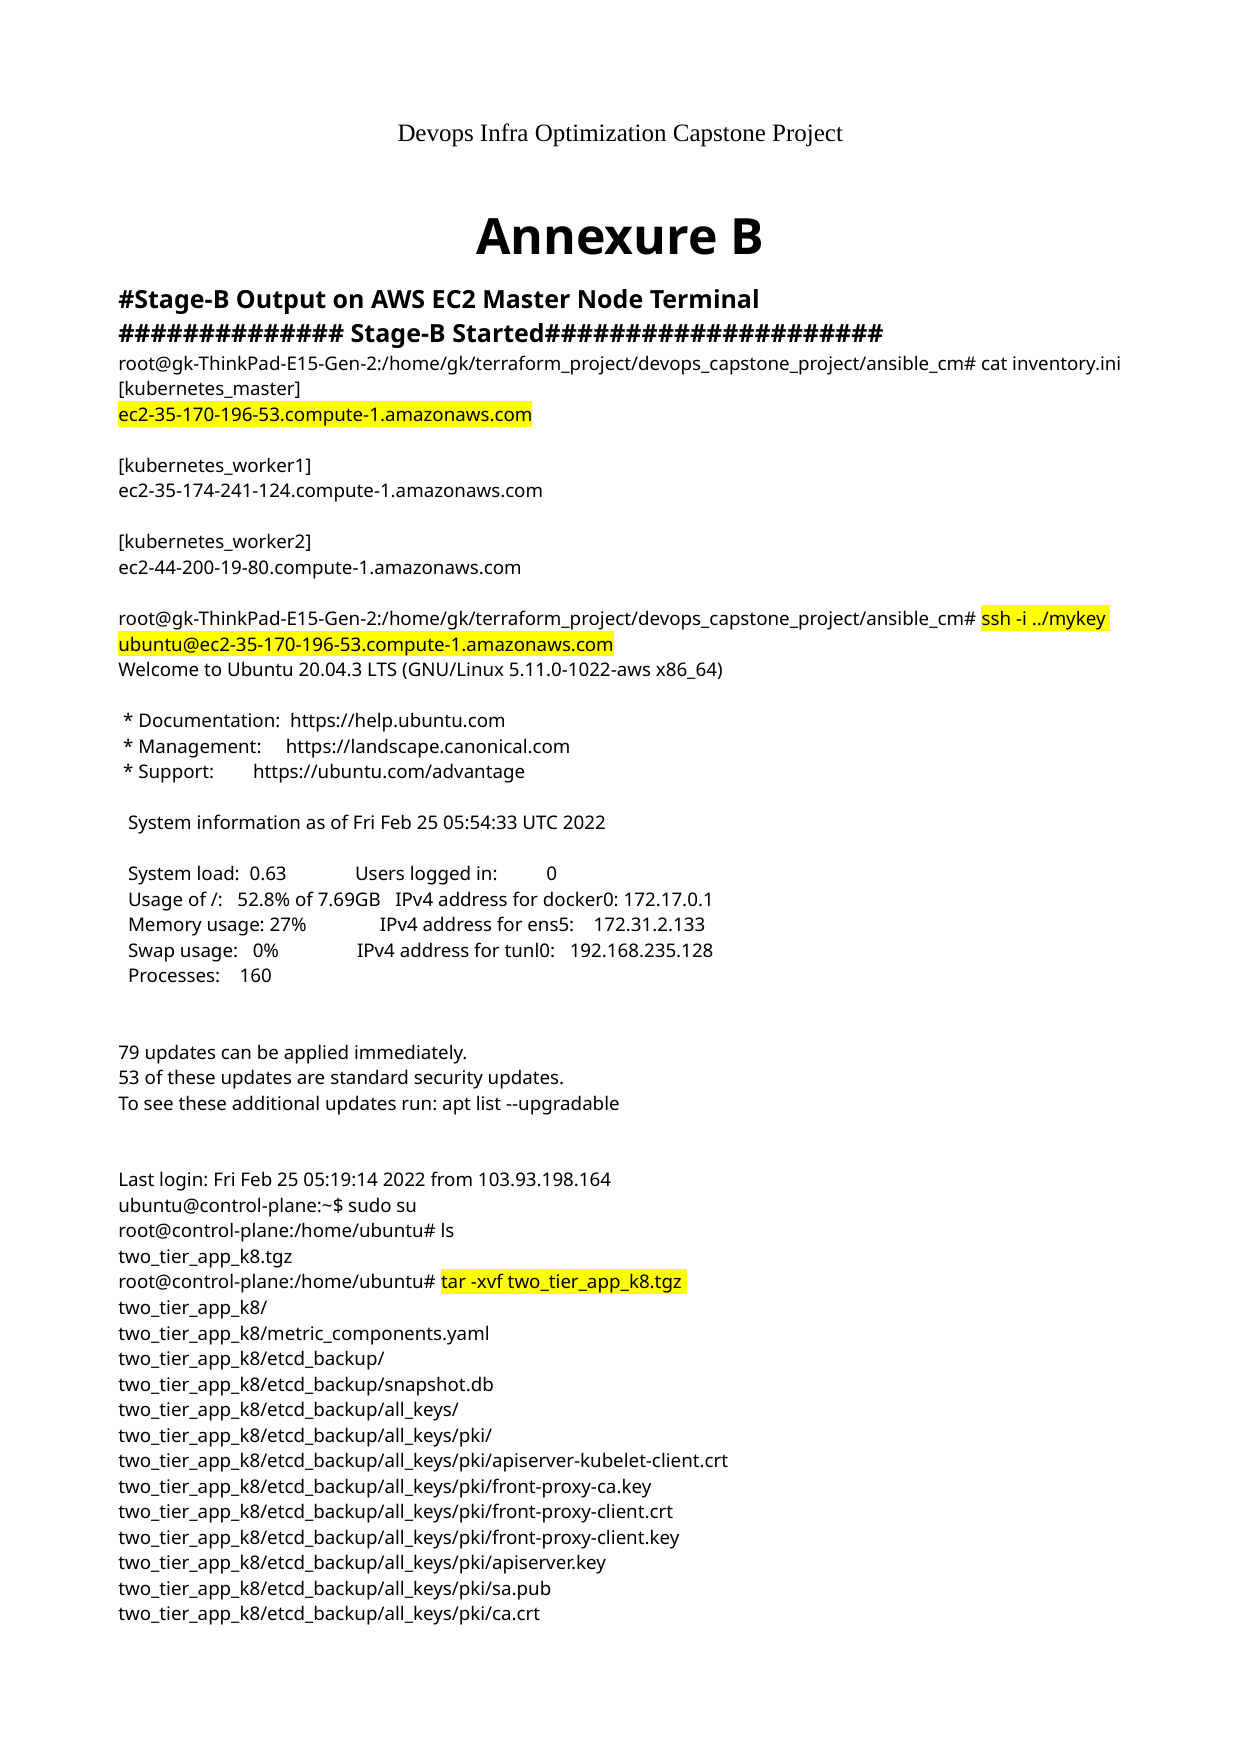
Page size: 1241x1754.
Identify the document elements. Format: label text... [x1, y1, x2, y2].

text root@gk-ThinkPad-E15-Gen-2:/home/gk/terraform_project/devops_capstone_project/ansible_cm# cat inventory.ini [118, 350, 1122, 376]
text two_tier_app_k8.tgz [118, 1243, 1122, 1269]
text two_tier_app_k8/etcd_backup/all_keys/pki/front-proxy-client.crt [118, 1498, 1122, 1524]
text To see these additional updates run: apt list --upgradable [118, 1090, 1122, 1116]
text two_tier_app_k8/metric_components.yaml [118, 1320, 1122, 1345]
text System information as of Fri Feb 25 05:54:33 UTC 2022 [118, 809, 1122, 835]
text root@control-plane:/home/ubuntu# ls [118, 1218, 1122, 1243]
text Processes: 160 [118, 963, 1122, 988]
text ec2-44-200-19-80.compute-1.amazonaws.com [118, 554, 1122, 580]
text 53 of these updates are standard security updates. [118, 1065, 1122, 1090]
text root@gk-ThinkPad-E15-Gen-2:/home/gk/terraform_project/devops_capstone_project/ansible_cm# ssh -i ../mykey ubuntu@ec2-35-170-196-53.compute-1.amazonaws.com [118, 605, 1122, 656]
text root@control-plane:/home/ubuntu# tar -xvf two_tier_app_k8.tgz [118, 1269, 1122, 1294]
text two_tier_app_k8/etcd_backup/all_keys/pki/front-proxy-ca.key [118, 1473, 1122, 1498]
text ############## Stage-B Started##################### [118, 316, 1122, 350]
text two_tier_app_k8/etcd_backup/all_keys/ [118, 1396, 1122, 1422]
text Welcome to Ubuntu 20.04.3 LTS (GNU/Linux 5.11.0-1022-aws x86_64) [118, 656, 1122, 682]
text #Stage-B Output on AWS EC2 Master Node Terminal [118, 282, 1122, 316]
text two_tier_app_k8/etcd_backup/snapshot.db [118, 1371, 1122, 1396]
text [kubernetes_master] [118, 376, 1122, 401]
text ec2-35-170-196-53.compute-1.amazonaws.com [118, 401, 1122, 427]
text two_tier_app_k8/etcd_backup/all_keys/pki/apiserver-kubelet-client.crt [118, 1447, 1122, 1473]
text two_tier_app_k8/etcd_backup/all_keys/pki/ [118, 1422, 1122, 1447]
text 79 updates can be applied immediately. [118, 1039, 1122, 1065]
text two_tier_app_k8/etcd_backup/all_keys/pki/apiserver.key [118, 1549, 1122, 1575]
text ec2-35-174-241-124.compute-1.amazonaws.com [118, 478, 1122, 503]
text * Documentation: https://help.ubuntu.com [118, 707, 1122, 733]
text two_tier_app_k8/etcd_backup/all_keys/pki/sa.pub [118, 1575, 1122, 1601]
text two_tier_app_k8/etcd_backup/all_keys/pki/front-proxy-client.key [118, 1524, 1122, 1549]
subtitle Annexure B [118, 201, 1122, 269]
text two_tier_app_k8/ [118, 1294, 1122, 1320]
text Usage of /: 52.8% of 7.69GB IPv4 address for docker0: 172.17.0.1 [118, 886, 1122, 912]
text ubuntu@control-plane:~$ sudo su [118, 1192, 1122, 1218]
text * Support: https://ubuntu.com/advantage [118, 758, 1122, 784]
text Swap usage: 0% IPv4 address for tunl0: 192.168.235.128 [118, 937, 1122, 963]
text two_tier_app_k8/etcd_backup/all_keys/pki/ca.crt [118, 1601, 1122, 1626]
text [kubernetes_worker1] [118, 452, 1122, 478]
text Last login: Fri Feb 25 05:19:14 2022 from 103.93.198.164 [118, 1167, 1122, 1192]
text two_tier_app_k8/etcd_backup/ [118, 1345, 1122, 1371]
text * Management: https://landscape.canonical.com [118, 733, 1122, 758]
text Memory usage: 27% IPv4 address for ens5: 172.31.2.133 [118, 912, 1122, 937]
text System load: 0.63 Users logged in: 0 [118, 861, 1122, 886]
text [kubernetes_worker2] [118, 529, 1122, 554]
